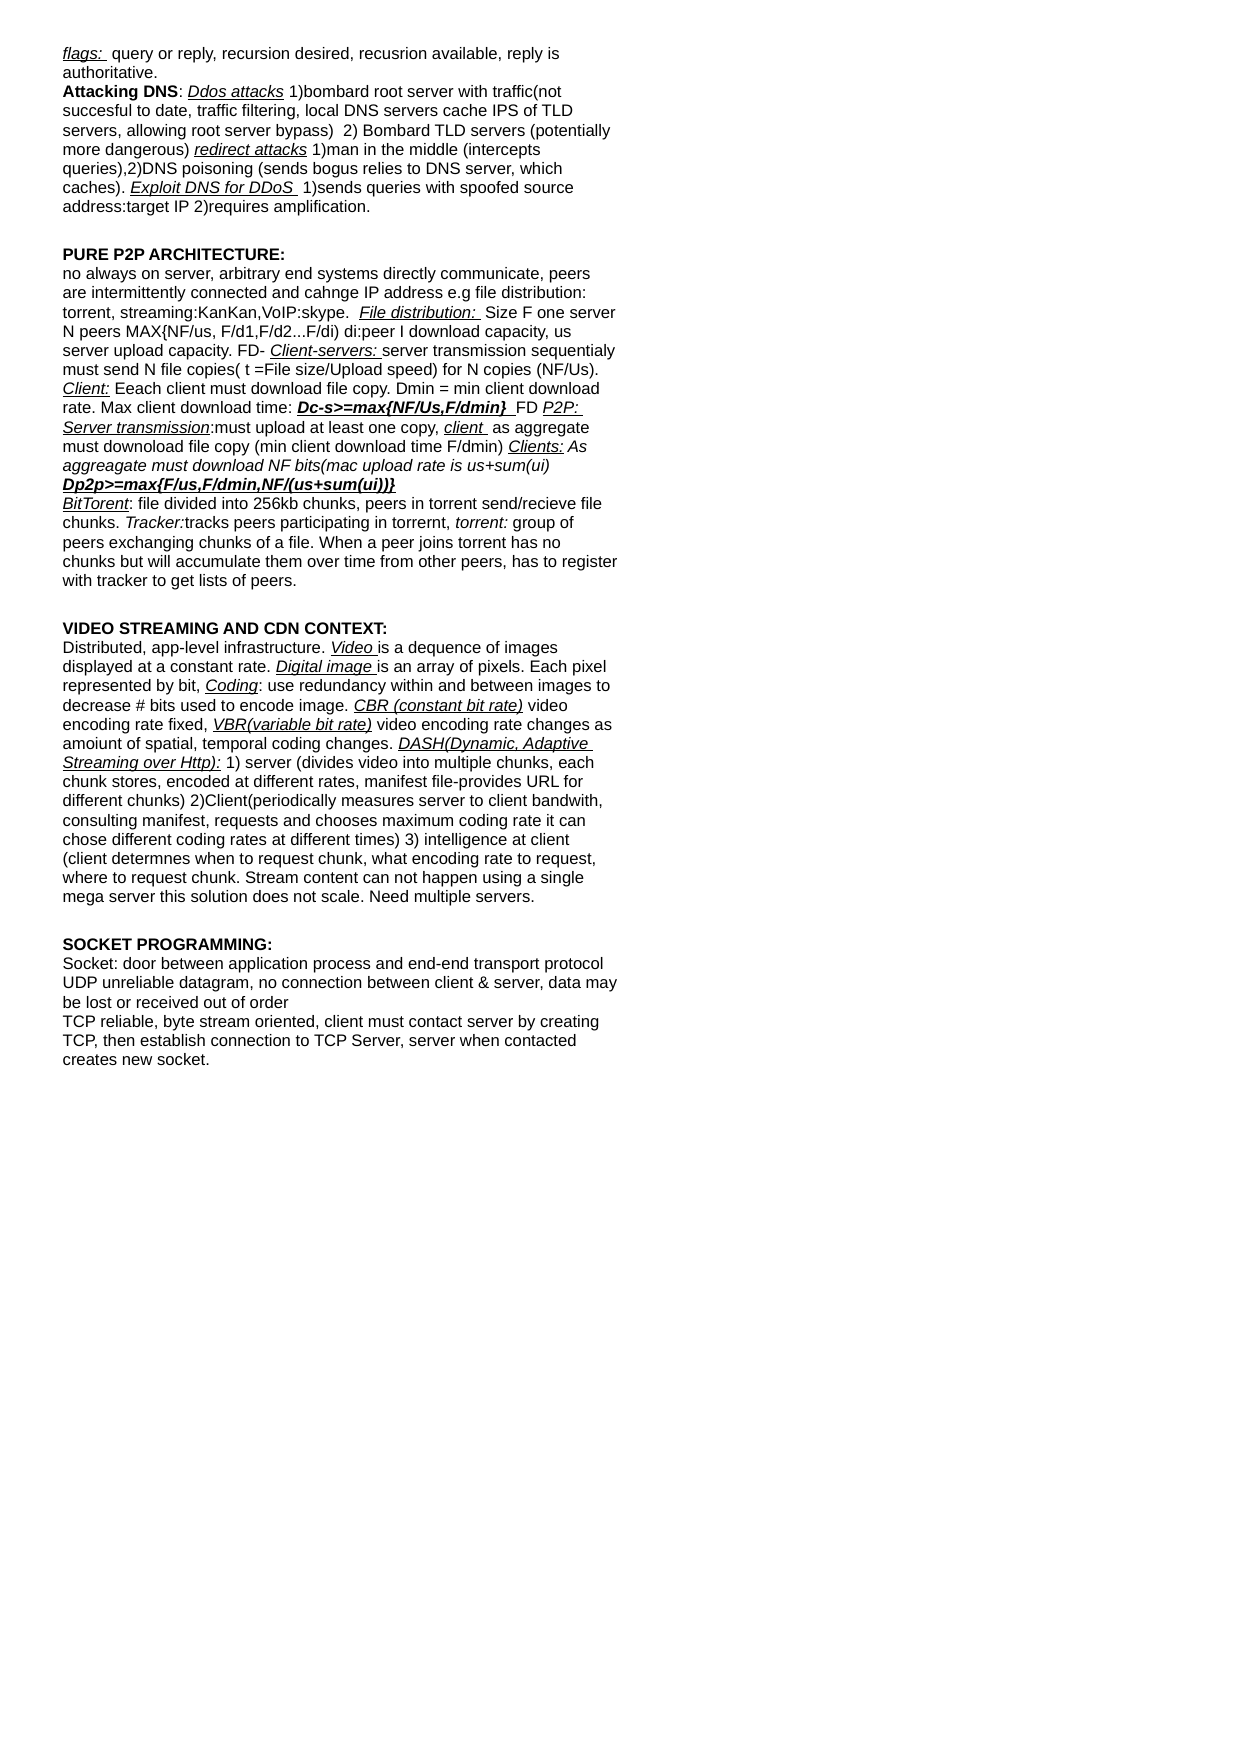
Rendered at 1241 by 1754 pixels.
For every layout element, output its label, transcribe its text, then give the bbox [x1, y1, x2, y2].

text SOCKET PROGRAMMING: [62, 935, 618, 954]
text UDP unreliable datagram, no connection between client & server, data may be lost or received out of order [62, 973, 618, 1012]
text Distributed, app-level infrastructure. Video is a dequence of images displayed at a constant rate. Digital image is an array of pixels. Each pixel represented by bit, Coding: use redundancy within and between images to decrease # bits used to encode image. CBR (constant bit rate) video encoding rate fixed, VBR(variable bit rate) video encoding rate changes as amoiunt of spatial, temporal coding changes. DASH(Dynamic, Adaptive Streaming over Http): 1) server (divides video into multiple chunks, each chunk stores, encoded at different rates, manifest file-provides URL for different chunks) 2)Client(periodically measures server to client bandwith, consulting manifest, requests and chooses maximum coding rate it can chose different coding rates at different times) 3) intelligence at client (client determnes when to request chunk, what encoding rate to request, where to request chunk. Stream content can not happen using a single mega server this solution does not scale. Need multiple servers. [62, 638, 618, 906]
text TCP reliable, byte stream oriented, client must contact server by creating TCP, then establish connection to TCP Server, server when contacted creates new socket. [62, 1012, 618, 1069]
text flags: query or reply, recursion desired, recusrion available, reply is authoritative. [62, 44, 618, 82]
text VIDEO STREAMING AND CDN CONTEXT: [62, 619, 618, 638]
text BitTorent: file divided into 256kb chunks, peers in torrent send/recieve file chunks. Tracker:tracks peers participating in torrernt, torrent: group of peers exchanging chunks of a file. When a peer joins torrent has no chunks but will accumulate them over time from other peers, has to register with tracker to get lists of peers. [62, 494, 618, 590]
text no always on server, arbitrary end systems directly communicate, peers are intermittently connected and cahnge IP address e.g file distribution: torrent, streaming:KanKan,VoIP:skype. File distribution: Size F one server N peers MAX{NF/us, F/d1,F/d2...F/di) di:peer I download capacity, us server upload capacity. FD- Client-servers: server transmission sequentialy must send N file copies( t =File size/Upload speed) for N copies (NF/Us). [62, 264, 618, 379]
text Socket: door between application process and end-end transport protocol [62, 954, 618, 973]
text Attacking DNS: Ddos attacks 1)bombard root server with traffic(not succesful to date, traffic filtering, local DNS servers cache IPS of TLD servers, allowing root server bypass) 2) Bombard TLD servers (potentially more dangerous) redirect attacks 1)man in the middle (intercepts queries),2)DNS poisoning (sends bogus relies to DNS server, which caches). Exploit DNS for DDoS 1)sends queries with spoofed source address:target IP 2)requires amplification. [62, 82, 618, 216]
text PURE P2P ARCHITECTURE: [62, 245, 618, 264]
text Client: Eeach client must download file copy. Dmin = min client download rate. Max client download time: Dc-s>=max{NF/Us,F/dmin} FD P2P: Server transmission:must upload at least one copy, client as aggregate must downoload file copy (min client download time F/dmin) Clients: As aggreagate must download NF bits(mac upload rate is us+sum(ui) Dp2p>=max{F/us,F/dmin,NF/(us+sum(ui))} [62, 379, 618, 494]
